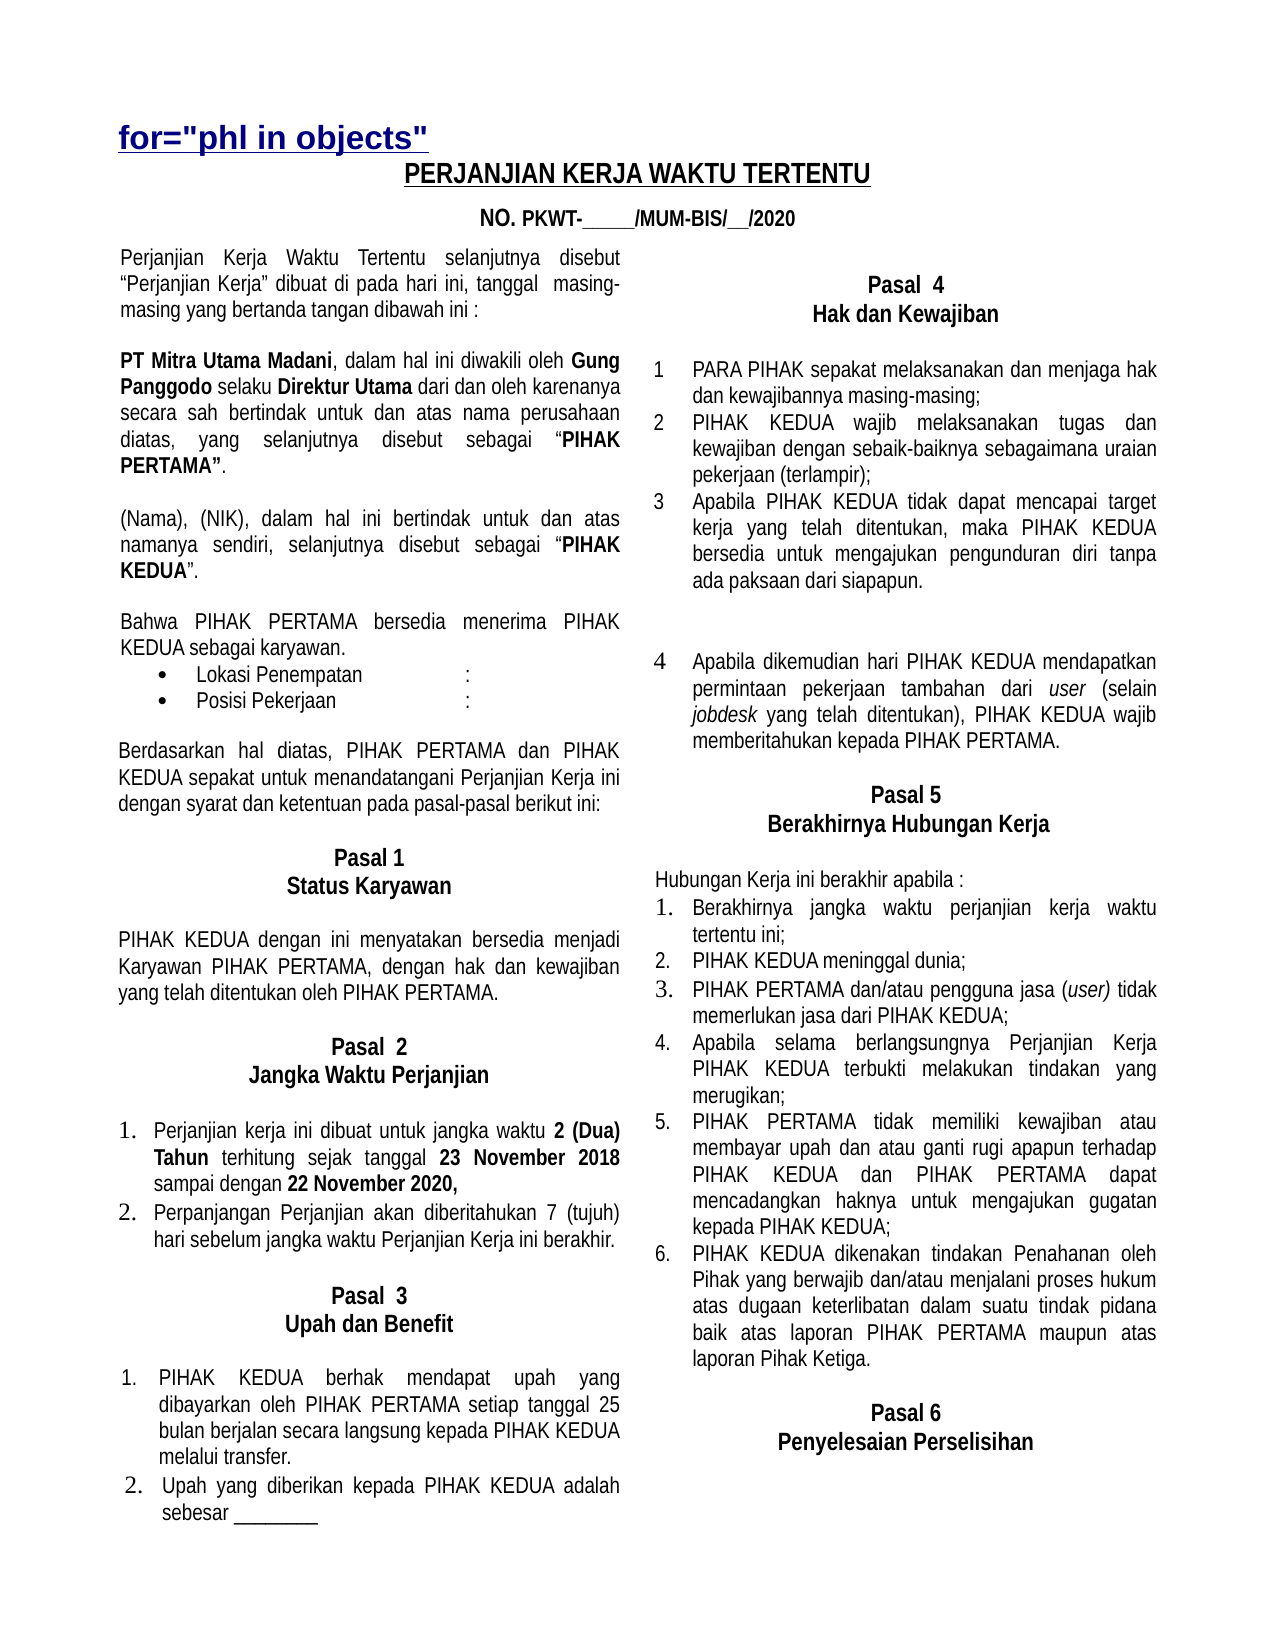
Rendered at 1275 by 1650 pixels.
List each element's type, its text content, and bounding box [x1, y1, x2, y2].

list PIHAK KEDUA wajib melaksanakan tugas dan kewajiban dengan sebaik-baiknya sebagaimana uraian pekerjaan (terlampir); [653, 409, 1157, 488]
list Apabila PIHAK KEDUA tidak dapat mencapai target kerja yang telah ditentukan, maka PIHAK KEDUA bersedia untuk mengajukan pengunduran diri tanpa ada paksaan dari siapapun. [653, 488, 1157, 593]
subtitle Status Karyawan [118, 871, 620, 900]
list PARA PIHAK sepakat melaksanakan dan menjaga hak dan kewajibannya masing-masing; [653, 356, 1157, 409]
list Berakhirnya jangka waktu perjanjian kerja waktu tertentu ini; [655, 892, 1157, 947]
list PIHAK KEDUA dikenakan tindakan Penahanan oleh Pihak yang berwajib dan/atau menjalani proses hukum atas dugaan keterlibatan dalam suatu tindak pidana baik atas laporan PIHAK PERTAMA maupun atas laporan Pihak Ketiga. [655, 1240, 1157, 1371]
list Perpanjangan Perjanjian akan diberitahukan 7 (tujuh) hari sebelum jangka waktu Perjanjian Kerja ini berakhir. [118, 1197, 620, 1252]
subtitle Pasal 2 [118, 1032, 620, 1060]
subtitle Pasal 1 [118, 843, 620, 871]
text Hubungan Kerja ini berakhir apabila : [655, 866, 1157, 892]
text Pasal 5 [655, 780, 1157, 809]
text Hak dan Kewajiban [655, 299, 1157, 327]
text Perjanjian Kerja Waktu Tertentu selanjutnya disebut “Perjanjian Kerja” dibuat di pada hari ini, tanggal masing-masing yang bertanda tangan dibawah ini : [118, 244, 620, 323]
text Bahwa PIHAK PERTAMA bersedia menerima PIHAK KEDUA sebagai karyawan. [118, 608, 620, 661]
list Posisi Pekerjaan : [159, 687, 620, 713]
subtitle Jangka Waktu Perjanjian [118, 1060, 620, 1089]
list Apabila dikemudian hari PIHAK KEDUA mendapatkan permintaan pekerjaan tambahan dari user (selain jobdesk yang telah ditentukan), PIHAK KEDUA wajib memberitahukan kepada PIHAK PERTAMA. [653, 646, 1157, 754]
text Berdasarkan hal diatas, PIHAK PERTAMA dan PIHAK KEDUA sepakat untuk menandatangani Perjanjian Kerja ini dengan syarat dan ketentuan pada pasal-pasal berikut ini: [118, 737, 620, 816]
text (Nama), (NIK), dalam hal ini bertindak untuk dan atas namanya sendiri, selanjutnya disebut sebagai “PIHAK KEDUA”. [118, 505, 620, 584]
list PIHAK PERTAMA dan/atau pengguna jasa (user) tidak memerlukan jasa dari PIHAK KEDUA; [655, 974, 1157, 1029]
text Penyelesaian Perselisihan [655, 1426, 1157, 1455]
text NO. PKWT-_____/MUM-BIS/__/2020 [118, 202, 1157, 231]
list Upah yang diberikan kepada PIHAK KEDUA adalah sebesar ________ [124, 1470, 620, 1525]
text PIHAK KEDUA dengan ini menyatakan bersedia menjadi Karyawan PIHAK PERTAMA, dengan hak dan kewajiban yang telah ditentukan oleh PIHAK PERTAMA. [118, 926, 620, 1005]
list PIHAK PERTAMA tidak memiliki kewajiban atau membayar upah dan atau ganti rugi apapun terhadap PIHAK KEDUA dan PIHAK PERTAMA dapat mencadangkan haknya untuk mengajukan gugatan kepada PIHAK KEDUA; [655, 1108, 1157, 1240]
subtitle PERJANJIAN KERJA WAKTU TERTENTU [118, 157, 1157, 190]
list Lokasi Penempatan : [159, 661, 620, 687]
text for="phl in objects" [118, 118, 1157, 157]
text Pasal 3 [118, 1281, 620, 1309]
text PT Mitra Utama Madani, dalam hal ini diwakili oleh Gung Panggodo selaku Direktur Utama dari dan oleh karenanya secara sah bertindak untuk dan atas nama perusahaan diatas, yang selanjutnya disebut sebagai “PIHAK PERTAMA”. [118, 347, 620, 478]
list PIHAK KEDUA meninggal dunia; [655, 947, 1157, 974]
text Pasal 4 [655, 270, 1157, 299]
text Berakhirnya Hubungan Kerja [655, 809, 1157, 837]
text Pasal 6 [655, 1398, 1157, 1426]
list PIHAK KEDUA berhak mendapat upah yang dibayarkan oleh PIHAK PERTAMA setiap tanggal 25 bulan berjalan secara langsung kepada PIHAK KEDUA melalui transfer. [121, 1364, 620, 1470]
list Apabila selama berlangsungnya Perjanjian Kerja PIHAK KEDUA terbukti melakukan tindakan yang merugikan; [655, 1029, 1157, 1108]
list Perjanjian kerja ini dibuat untuk jangka waktu 2 (Dua) Tahun terhitung sejak tanggal 23 November 2018 sampai dengan 22 November 2020, [118, 1115, 620, 1197]
text Upah dan Benefit [118, 1309, 620, 1338]
